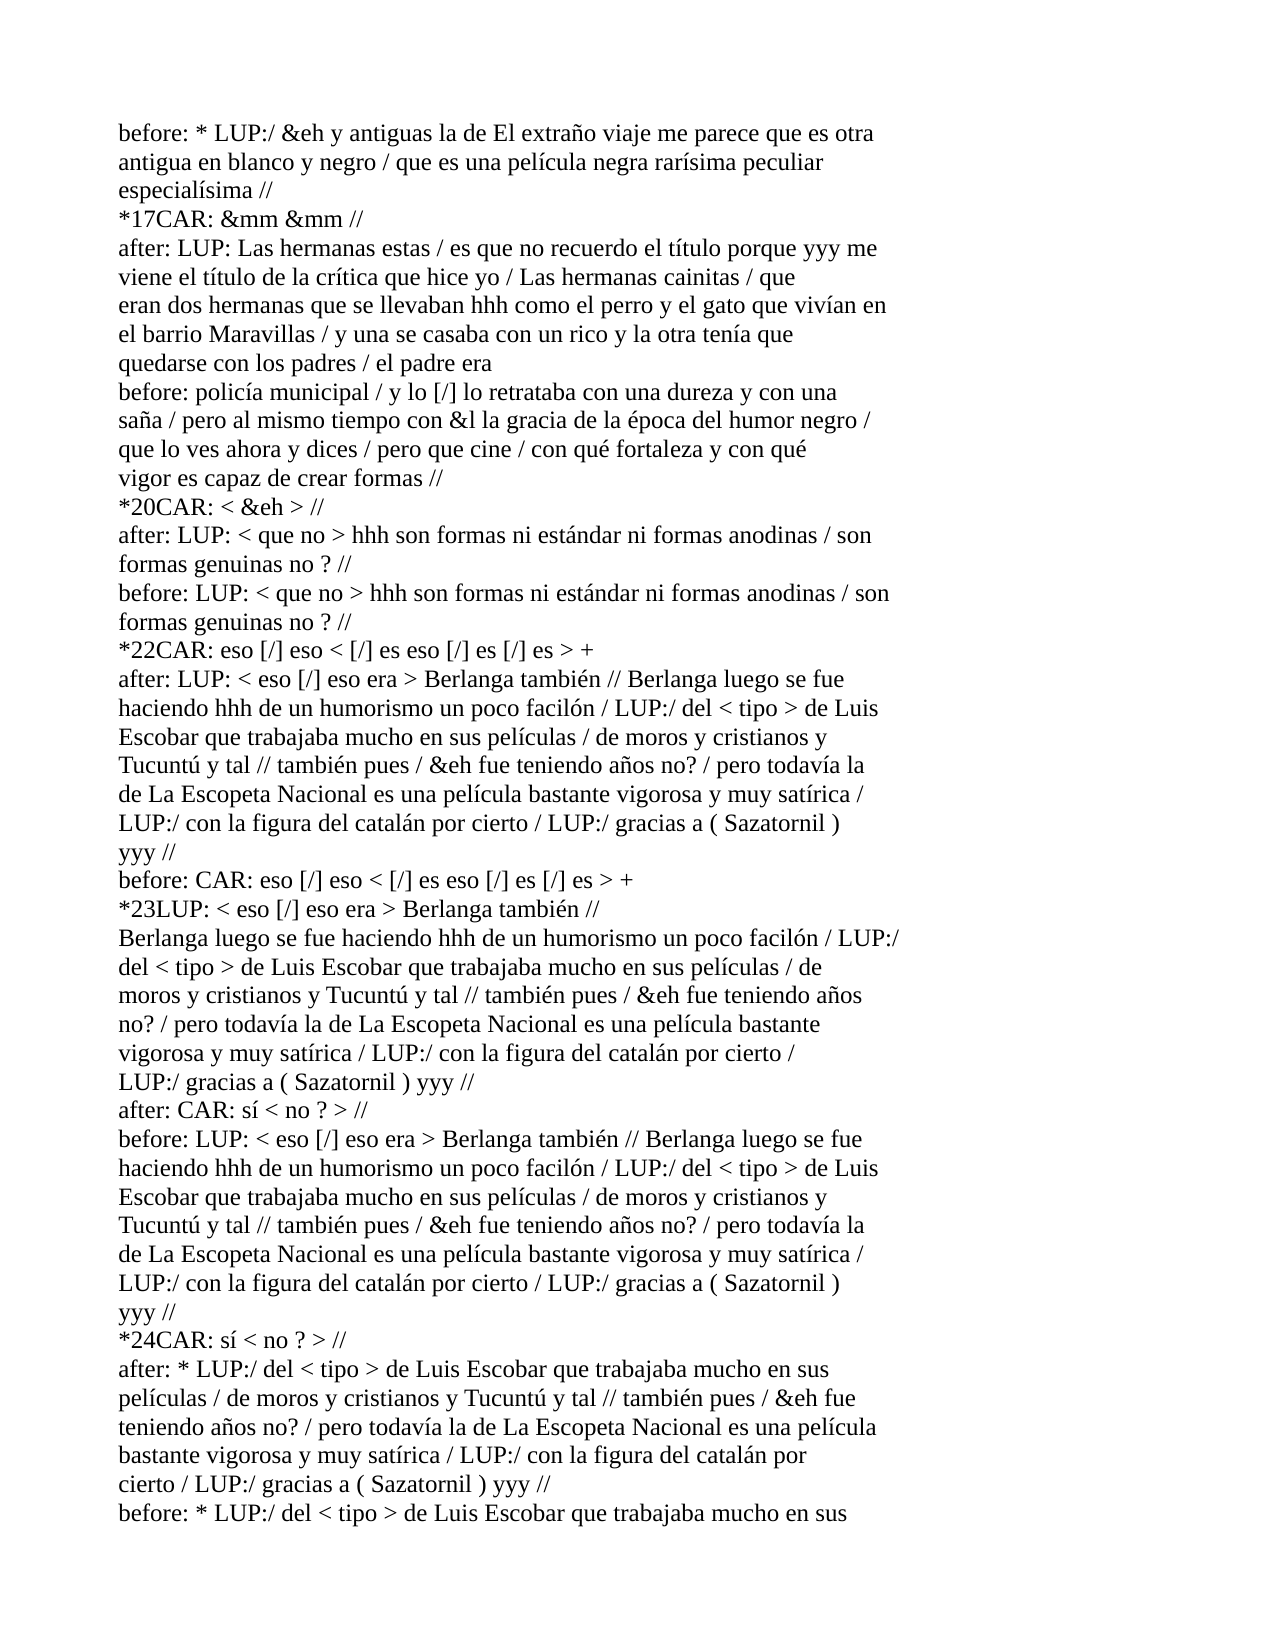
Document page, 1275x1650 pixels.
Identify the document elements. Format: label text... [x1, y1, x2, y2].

text de La Escopeta Nacional es una película bastante vigorosa y muy satírica / [118, 1239, 1157, 1268]
text antigua en blanco y negro / que es una película negra rarísima peculiar [118, 147, 1157, 176]
text películas / de moros y cristianos y Tucuntú y tal // también pues / &eh fue [118, 1383, 1157, 1412]
text bastante vigorosa y muy satírica / LUP:/ con la figura del catalán por [118, 1441, 1157, 1469]
text del < tipo > de Luis Escobar que trabajaba mucho en sus películas / de [118, 952, 1157, 981]
text quedarse con los padres / el padre era [118, 348, 1157, 377]
text cierto / LUP:/ gracias a ( Sazatornil ) yyy // [118, 1469, 1157, 1498]
text Escobar que trabajaba mucho en sus películas / de moros y cristianos y [118, 722, 1157, 751]
text before: LUP: < eso [/] eso era > Berlanga también // Berlanga luego se fue [118, 1124, 1157, 1153]
text before: LUP: < que no > hhh son formas ni estándar ni formas anodinas / son [118, 578, 1157, 607]
text yyy // [118, 1297, 1157, 1326]
text no? / pero todavía la de La Escopeta Nacional es una película bastante [118, 1009, 1157, 1038]
text formas genuinas no ? // [118, 549, 1157, 578]
text after: LUP: Las hermanas estas / es que no recuerdo el título porque yyy me [118, 233, 1157, 262]
text LUP:/ con la figura del catalán por cierto / LUP:/ gracias a ( Sazatornil ) [118, 808, 1157, 837]
text after: LUP: < eso [/] eso era > Berlanga también // Berlanga luego se fue [118, 664, 1157, 693]
text *24CAR: sí < no ? > // [118, 1326, 1157, 1354]
text el barrio Maravillas / y una se casaba con un rico y la otra tenía que [118, 319, 1157, 348]
text Berlanga luego se fue haciendo hhh de un humorismo un poco facilón / LUP:/ [118, 923, 1157, 952]
text moros y cristianos y Tucuntú y tal // también pues / &eh fue teniendo años [118, 981, 1157, 1009]
text vigor es capaz de crear formas // [118, 463, 1157, 492]
text after: LUP: < que no > hhh son formas ni estándar ni formas anodinas / son [118, 521, 1157, 549]
text *23LUP: < eso [/] eso era > Berlanga también // [118, 894, 1157, 923]
text viene el título de la crítica que hice yo / Las hermanas cainitas / que [118, 262, 1157, 291]
text haciendo hhh de un humorismo un poco facilón / LUP:/ del < tipo > de Luis [118, 1153, 1157, 1182]
text *20CAR: < &eh > // [118, 492, 1157, 521]
text haciendo hhh de un humorismo un poco facilón / LUP:/ del < tipo > de Luis [118, 693, 1157, 722]
text LUP:/ con la figura del catalán por cierto / LUP:/ gracias a ( Sazatornil ) [118, 1268, 1157, 1297]
text vigorosa y muy satírica / LUP:/ con la figura del catalán por cierto / [118, 1038, 1157, 1067]
text Tucuntú y tal // también pues / &eh fue teniendo años no? / pero todavía la [118, 1211, 1157, 1239]
text before: policía municipal / y lo [/] lo retrataba con una dureza y con una [118, 377, 1157, 406]
text yyy // [118, 837, 1157, 866]
text *22CAR: eso [/] eso < [/] es eso [/] es [/] es > + [118, 636, 1157, 664]
text before: * LUP:/ del < tipo > de Luis Escobar que trabajaba mucho en sus [118, 1498, 1157, 1527]
text teniendo años no? / pero todavía la de La Escopeta Nacional es una película [118, 1412, 1157, 1441]
text after: CAR: sí < no ? > // [118, 1096, 1157, 1124]
text after: * LUP:/ del < tipo > de Luis Escobar que trabajaba mucho en sus [118, 1354, 1157, 1383]
text saña / pero al mismo tiempo con &l la gracia de la época del humor negro / [118, 406, 1157, 434]
text Escobar que trabajaba mucho en sus películas / de moros y cristianos y [118, 1182, 1157, 1211]
text especialísima // [118, 176, 1157, 204]
text before: * LUP:/ &eh y antiguas la de El extraño viaje me parece que es otra [118, 118, 1157, 147]
text before: CAR: eso [/] eso < [/] es eso [/] es [/] es > + [118, 866, 1157, 894]
text Tucuntú y tal // también pues / &eh fue teniendo años no? / pero todavía la [118, 751, 1157, 779]
text formas genuinas no ? // [118, 607, 1157, 636]
text *17CAR: &mm &mm // [118, 204, 1157, 233]
text LUP:/ gracias a ( Sazatornil ) yyy // [118, 1067, 1157, 1096]
text de La Escopeta Nacional es una película bastante vigorosa y muy satírica / [118, 779, 1157, 808]
text eran dos hermanas que se llevaban hhh como el perro y el gato que vivían en [118, 291, 1157, 319]
text que lo ves ahora y dices / pero que cine / con qué fortaleza y con qué [118, 434, 1157, 463]
